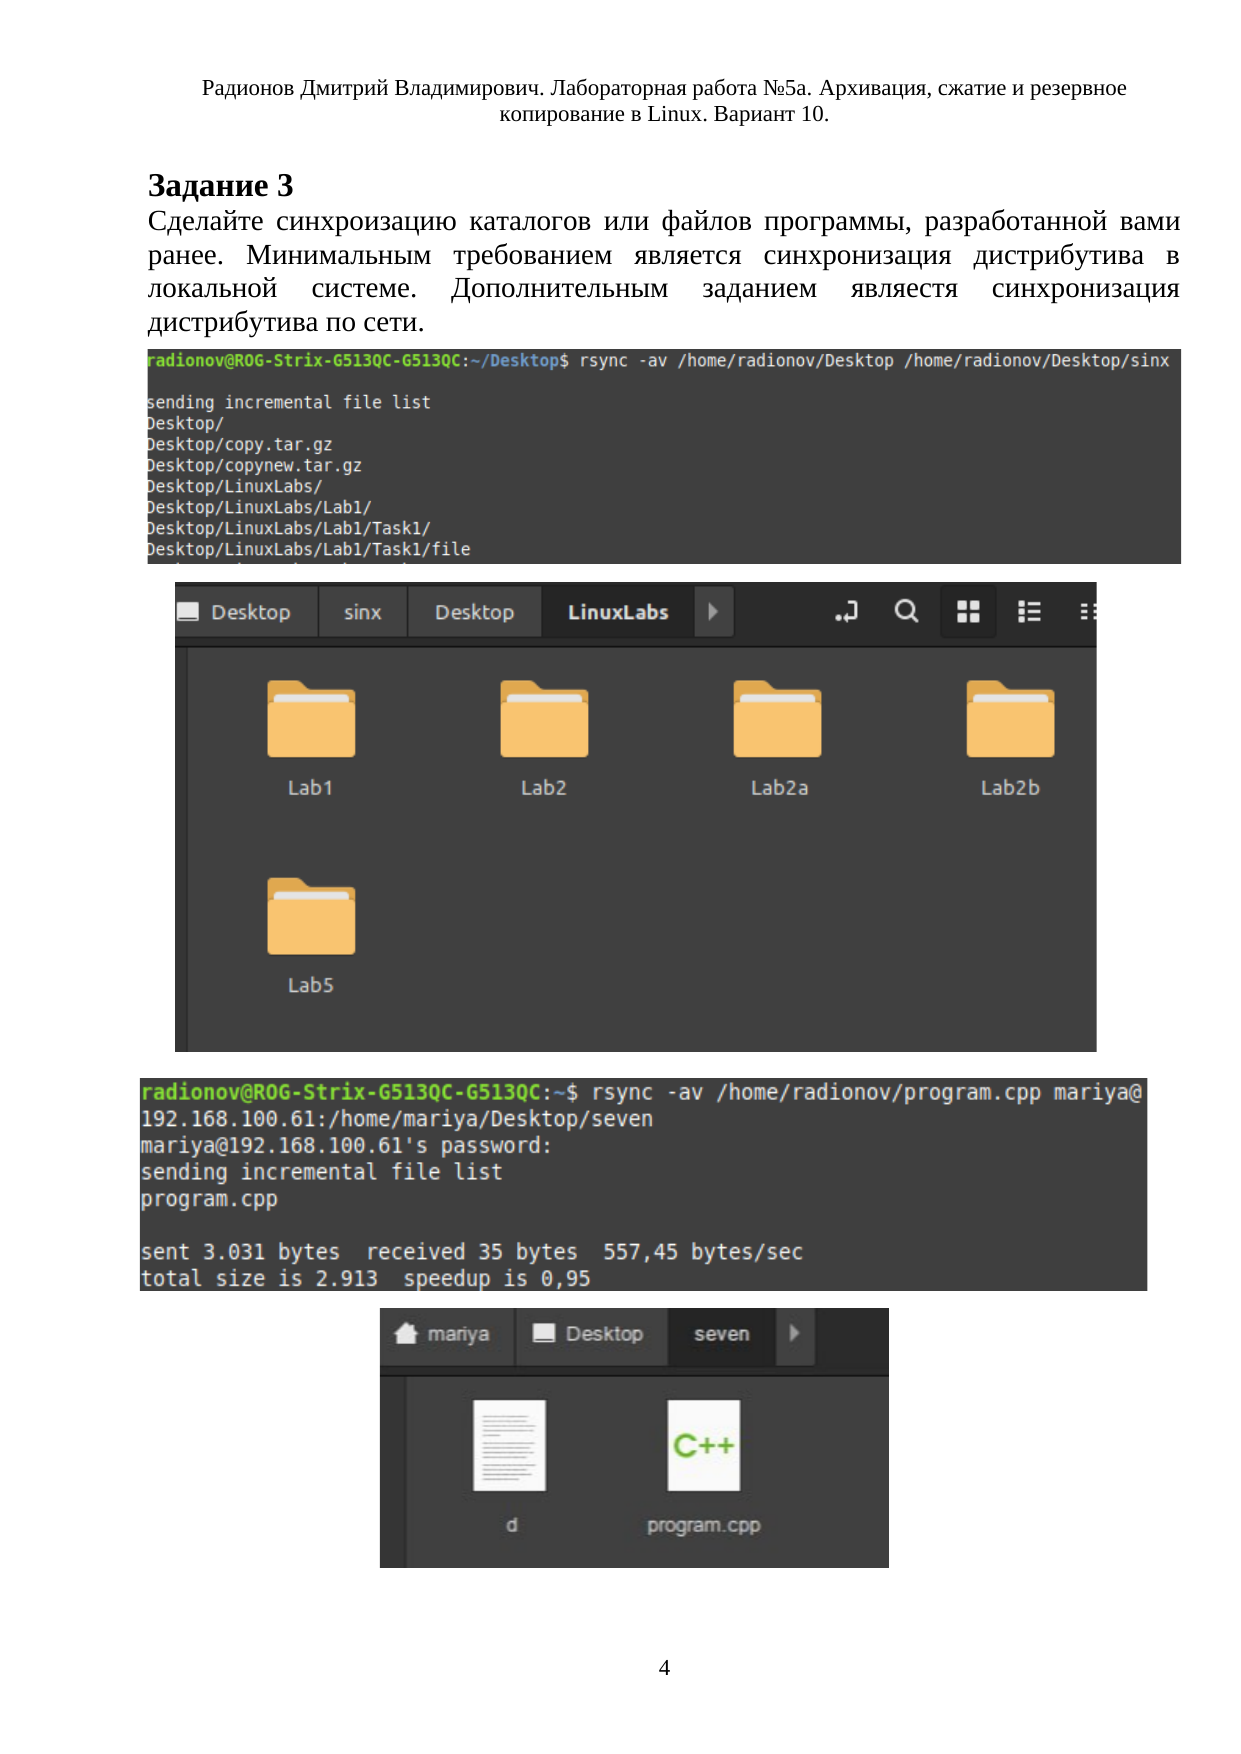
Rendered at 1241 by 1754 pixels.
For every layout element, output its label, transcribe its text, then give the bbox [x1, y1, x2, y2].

picture [147, 349, 1182, 564]
picture [175, 582, 1097, 1052]
picture [379, 1308, 889, 1568]
text Задание 3 [148, 165, 1181, 203]
text Сделайте синхроизацию каталогов или файлов программы, разработанной вами ранее. Минимальным требованием является синхронизация дистрибутива в локальной системе. Дополнительным заданием являестя синхронизация дистрибутива по сети. [148, 203, 1181, 337]
picture [139, 1078, 1148, 1291]
